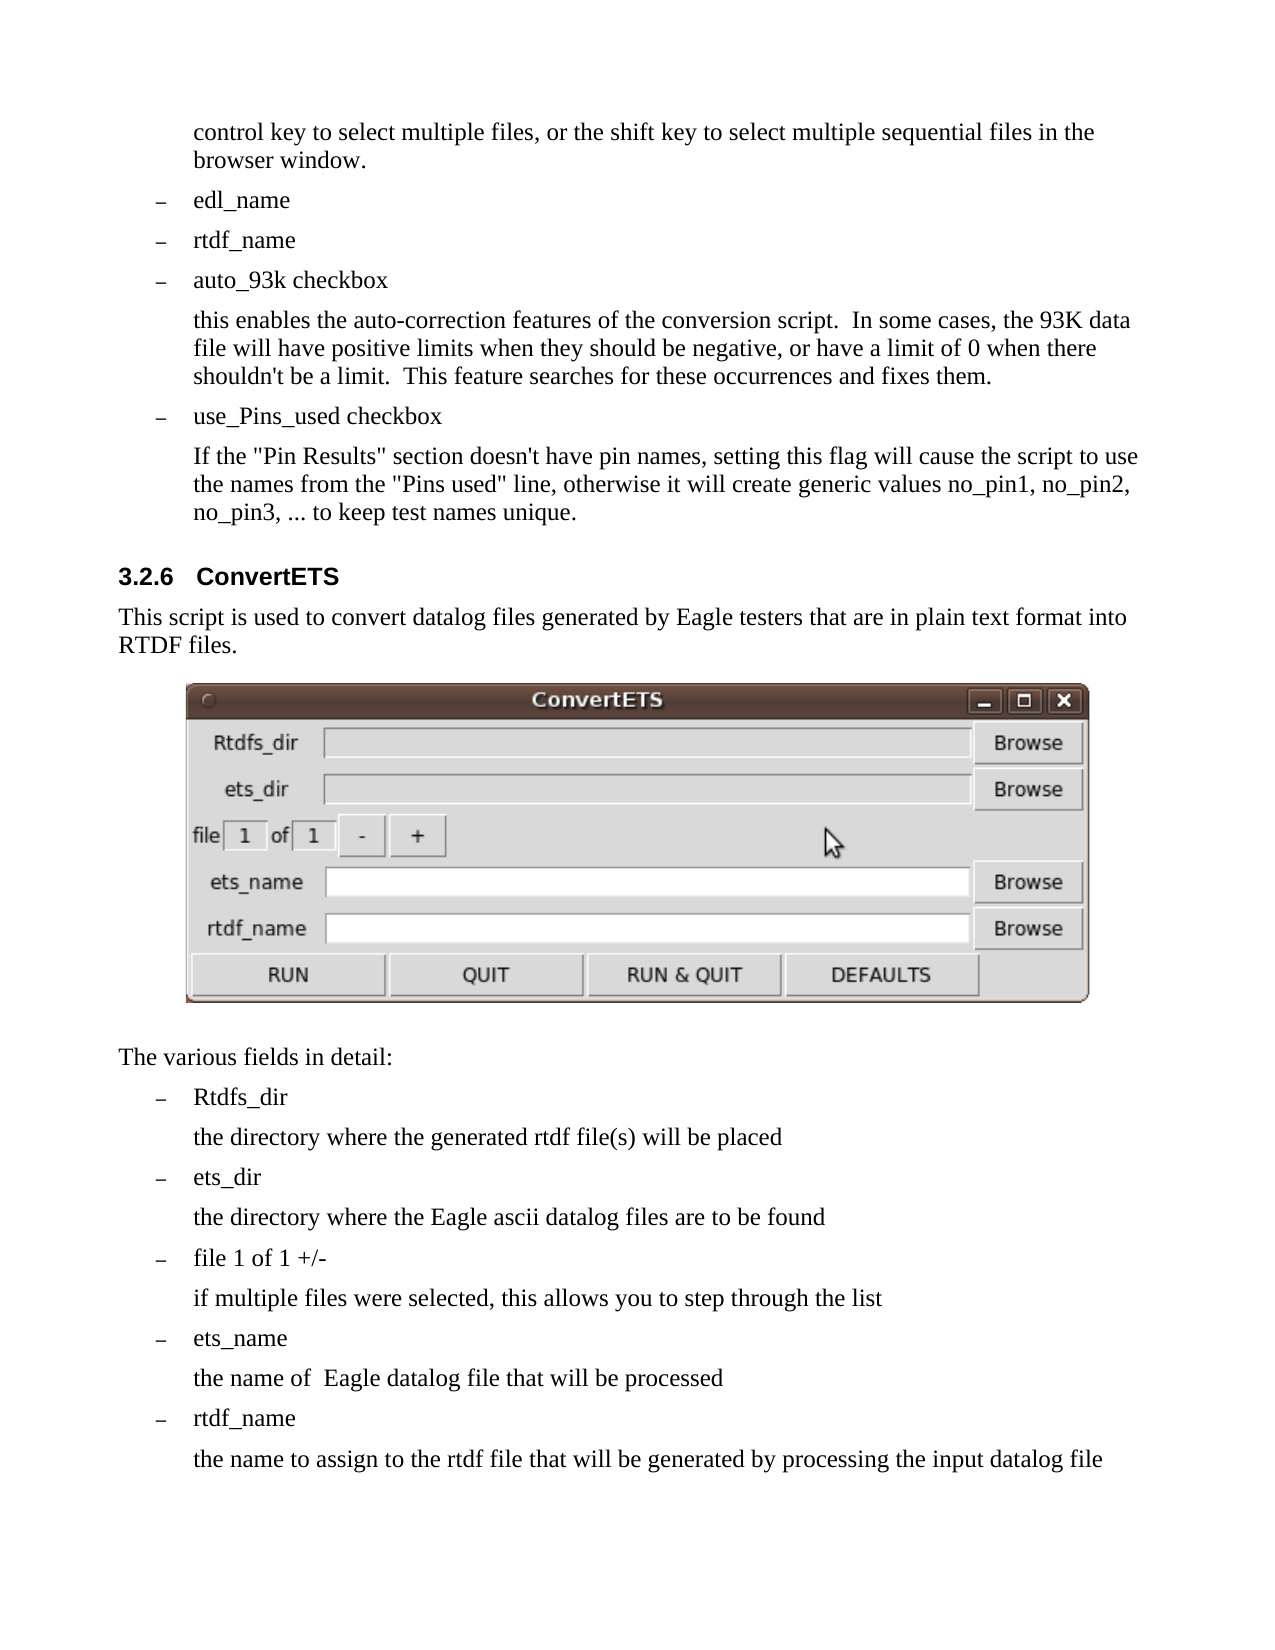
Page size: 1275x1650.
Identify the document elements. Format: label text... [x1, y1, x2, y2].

list rtdf_name [156, 226, 1157, 254]
list edl_name [156, 186, 1157, 214]
list the name of Eagle datalog file that will be processed [156, 1364, 1157, 1392]
text This script is used to convert datalog files generated by Eagle testers that are in plain text format into RTDF files. [118, 603, 1157, 659]
list auto_93k checkbox [156, 266, 1157, 294]
list file 1 of 1 +/- [156, 1244, 1157, 1271]
list the name to assign to the rtdf file that will be generated by processing the input datalog file [156, 1445, 1157, 1472]
list ets_name [156, 1324, 1157, 1352]
list Rtdfs_dir [156, 1083, 1157, 1111]
list use_Pins_used checkbox [156, 402, 1157, 430]
text The various fields in detail: [118, 1043, 1157, 1070]
list the directory where the generated rtdf file(s) will be placed [156, 1123, 1157, 1151]
list ets_dir [156, 1163, 1157, 1191]
list control key to select multiple files, or the shift key to select multiple sequential files in the browser window. [156, 118, 1157, 173]
list If the "Pin Results" section doesn't have pin names, setting this flag will cause the script to use the names from the "Pins used" line, otherwise it will create generic values no_pin1, no_pin2, no_pin3, ... to keep test names unique. [156, 442, 1157, 526]
list if multiple files were selected, this allows you to step through the list [156, 1284, 1157, 1312]
subtitle ConvertETS [118, 563, 1157, 591]
list the directory where the Eagle ascii datalog files are to be found [156, 1203, 1157, 1231]
list rtdf_name [156, 1404, 1157, 1432]
list this enables the auto-correction features of the conversion script. In some cases, the 93K data file will have positive limits when they should be negative, or have a limit of 0 when there shouldn't be a limit. This feature searches for these occurrences and fixes them. [156, 307, 1157, 390]
